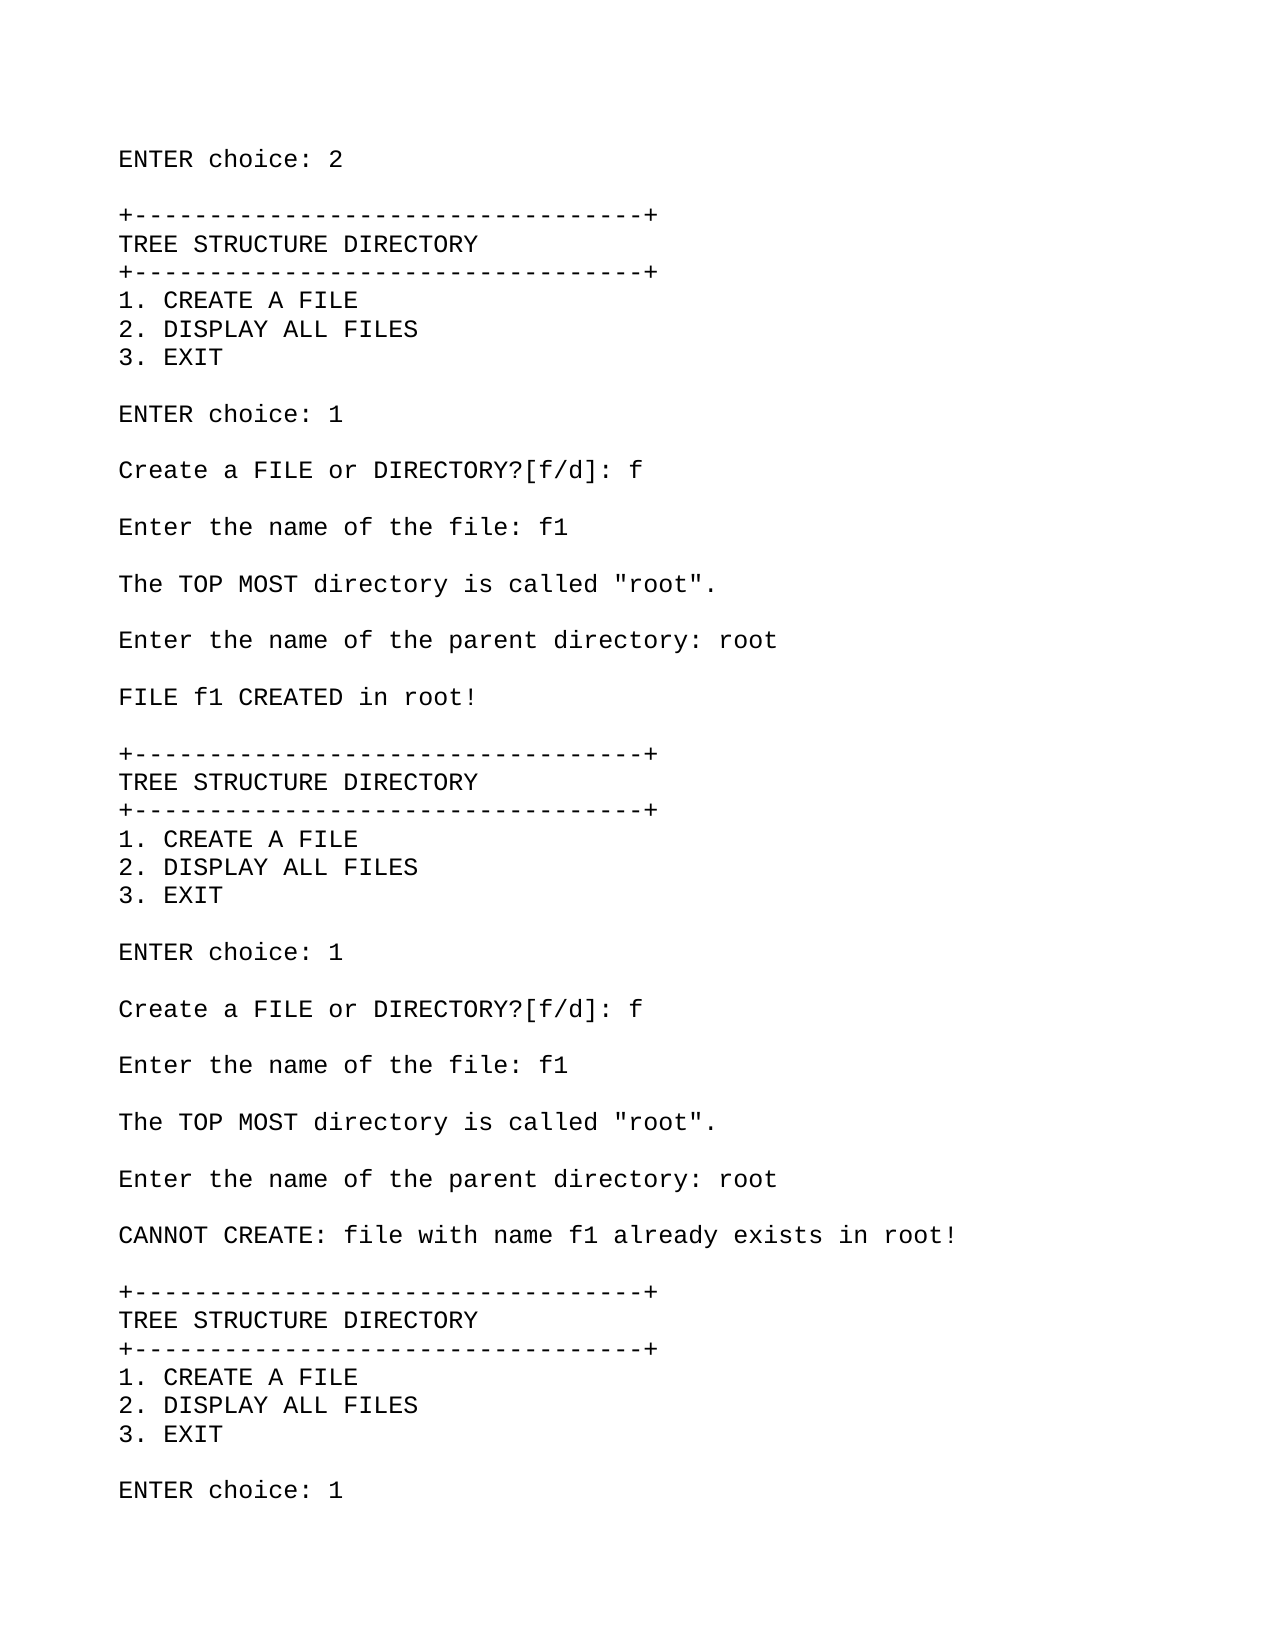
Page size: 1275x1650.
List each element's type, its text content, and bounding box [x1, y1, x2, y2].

text Enter the name of the file: f1 [118, 486, 1157, 543]
text Create a FILE or DIRECTORY?[f/d]: f [118, 430, 1157, 486]
text FILE f1 CREATED in root! [118, 656, 1157, 713]
text +----------------------------------+ TREE STRUCTURE DIRECTORY +----------------------------------+ 1. CREATE A FILE 2. DISPLAY ALL FILES 3. EXIT [118, 1280, 1157, 1450]
text CANNOT CREATE: file with name f1 already exists in root! [118, 1195, 1157, 1251]
text ENTER choice: 2 [118, 118, 1157, 175]
text The TOP MOST directory is called "root". [118, 1081, 1157, 1138]
text +----------------------------------+ TREE STRUCTURE DIRECTORY +----------------------------------+ 1. CREATE A FILE 2. DISPLAY ALL FILES 3. EXIT [118, 203, 1157, 373]
text Enter the name of the file: f1 [118, 1025, 1157, 1081]
text The TOP MOST directory is called "root". [118, 543, 1157, 600]
text Enter the name of the parent directory: root [118, 600, 1157, 656]
text ENTER choice: 1 [118, 373, 1157, 430]
text Create a FILE or DIRECTORY?[f/d]: f [118, 968, 1157, 1025]
text ENTER choice: 1 [118, 1450, 1157, 1506]
text Enter the name of the parent directory: root [118, 1138, 1157, 1195]
text ENTER choice: 1 [118, 911, 1157, 968]
text +----------------------------------+ TREE STRUCTURE DIRECTORY +----------------------------------+ 1. CREATE A FILE 2. DISPLAY ALL FILES 3. EXIT [118, 741, 1157, 911]
